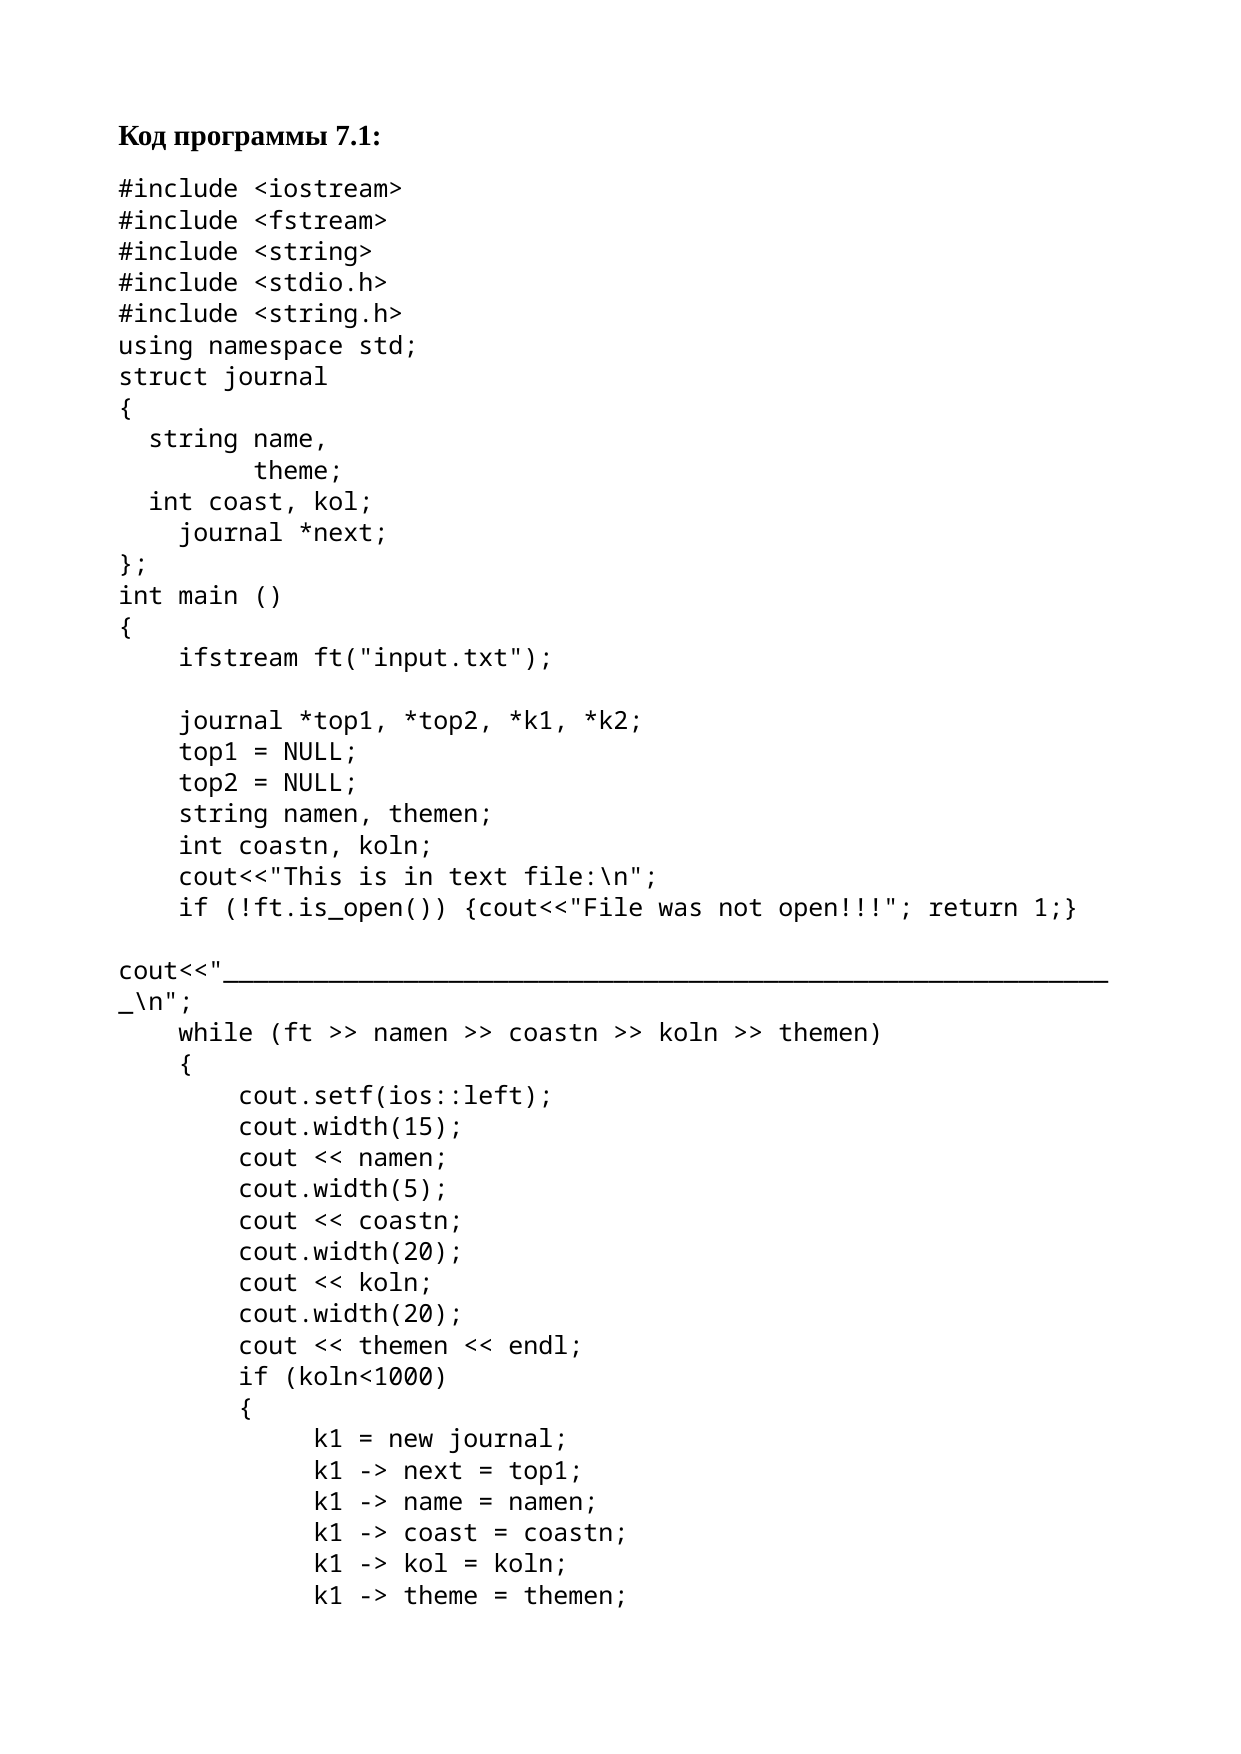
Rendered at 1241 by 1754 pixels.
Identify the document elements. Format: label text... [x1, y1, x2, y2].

text { [118, 1392, 1122, 1423]
text #include <string.h> [118, 298, 1122, 329]
text top2 = NULL; [118, 767, 1122, 798]
text theme; [118, 454, 1122, 485]
text #include <string> [118, 235, 1122, 267]
text int coast, kol; [118, 485, 1122, 517]
text k1 -> next = top1; [118, 1454, 1122, 1485]
text int coastn, koln; [118, 829, 1122, 860]
text if (!ft.is_open()) {cout<<"File was not open!!!"; return 1;} [118, 892, 1122, 923]
text cout << koln; [118, 1267, 1122, 1298]
text cout.width(20); [118, 1298, 1122, 1329]
text cout.width(15); [118, 1110, 1122, 1142]
text while (ft >> namen >> coastn >> koln >> themen) [118, 1017, 1122, 1048]
text #include <fstream> [118, 204, 1122, 235]
text #include <stdio.h> [118, 267, 1122, 298]
text string namen, themen; [118, 798, 1122, 829]
text { [118, 392, 1122, 423]
text journal *next; [118, 517, 1122, 548]
text Код программы 7.1: [118, 118, 1122, 152]
text }; [118, 548, 1122, 579]
text cout.width(5); [118, 1173, 1122, 1204]
text k1 -> name = namen; [118, 1485, 1122, 1517]
text { [118, 1048, 1122, 1079]
text cout.width(20); [118, 1235, 1122, 1267]
text string name, [118, 423, 1122, 454]
text cout<<"This is in text file:\n"; [118, 860, 1122, 892]
text k1 = new journal; [118, 1423, 1122, 1454]
text using namespace std; [118, 329, 1122, 360]
text cout << themen << endl; [118, 1329, 1122, 1360]
text k1 -> theme = themen; [118, 1579, 1122, 1610]
text journal *top1, *top2, *k1, *k2; [118, 704, 1122, 735]
text k1 -> coast = coastn; [118, 1517, 1122, 1548]
text { [118, 610, 1122, 642]
text #include <iostream> [118, 173, 1122, 204]
text if (koln<1000) [118, 1360, 1122, 1392]
text int main () [118, 579, 1122, 610]
text cout.setf(ios::left); [118, 1079, 1122, 1110]
text k1 -> kol = koln; [118, 1548, 1122, 1579]
text cout<<"____________________________________________________________\n"; [118, 923, 1122, 1017]
text top1 = NULL; [118, 735, 1122, 767]
text struct journal [118, 360, 1122, 392]
text ifstream ft("input.txt"); [118, 642, 1122, 673]
text cout << coastn; [118, 1204, 1122, 1235]
text cout << namen; [118, 1142, 1122, 1173]
